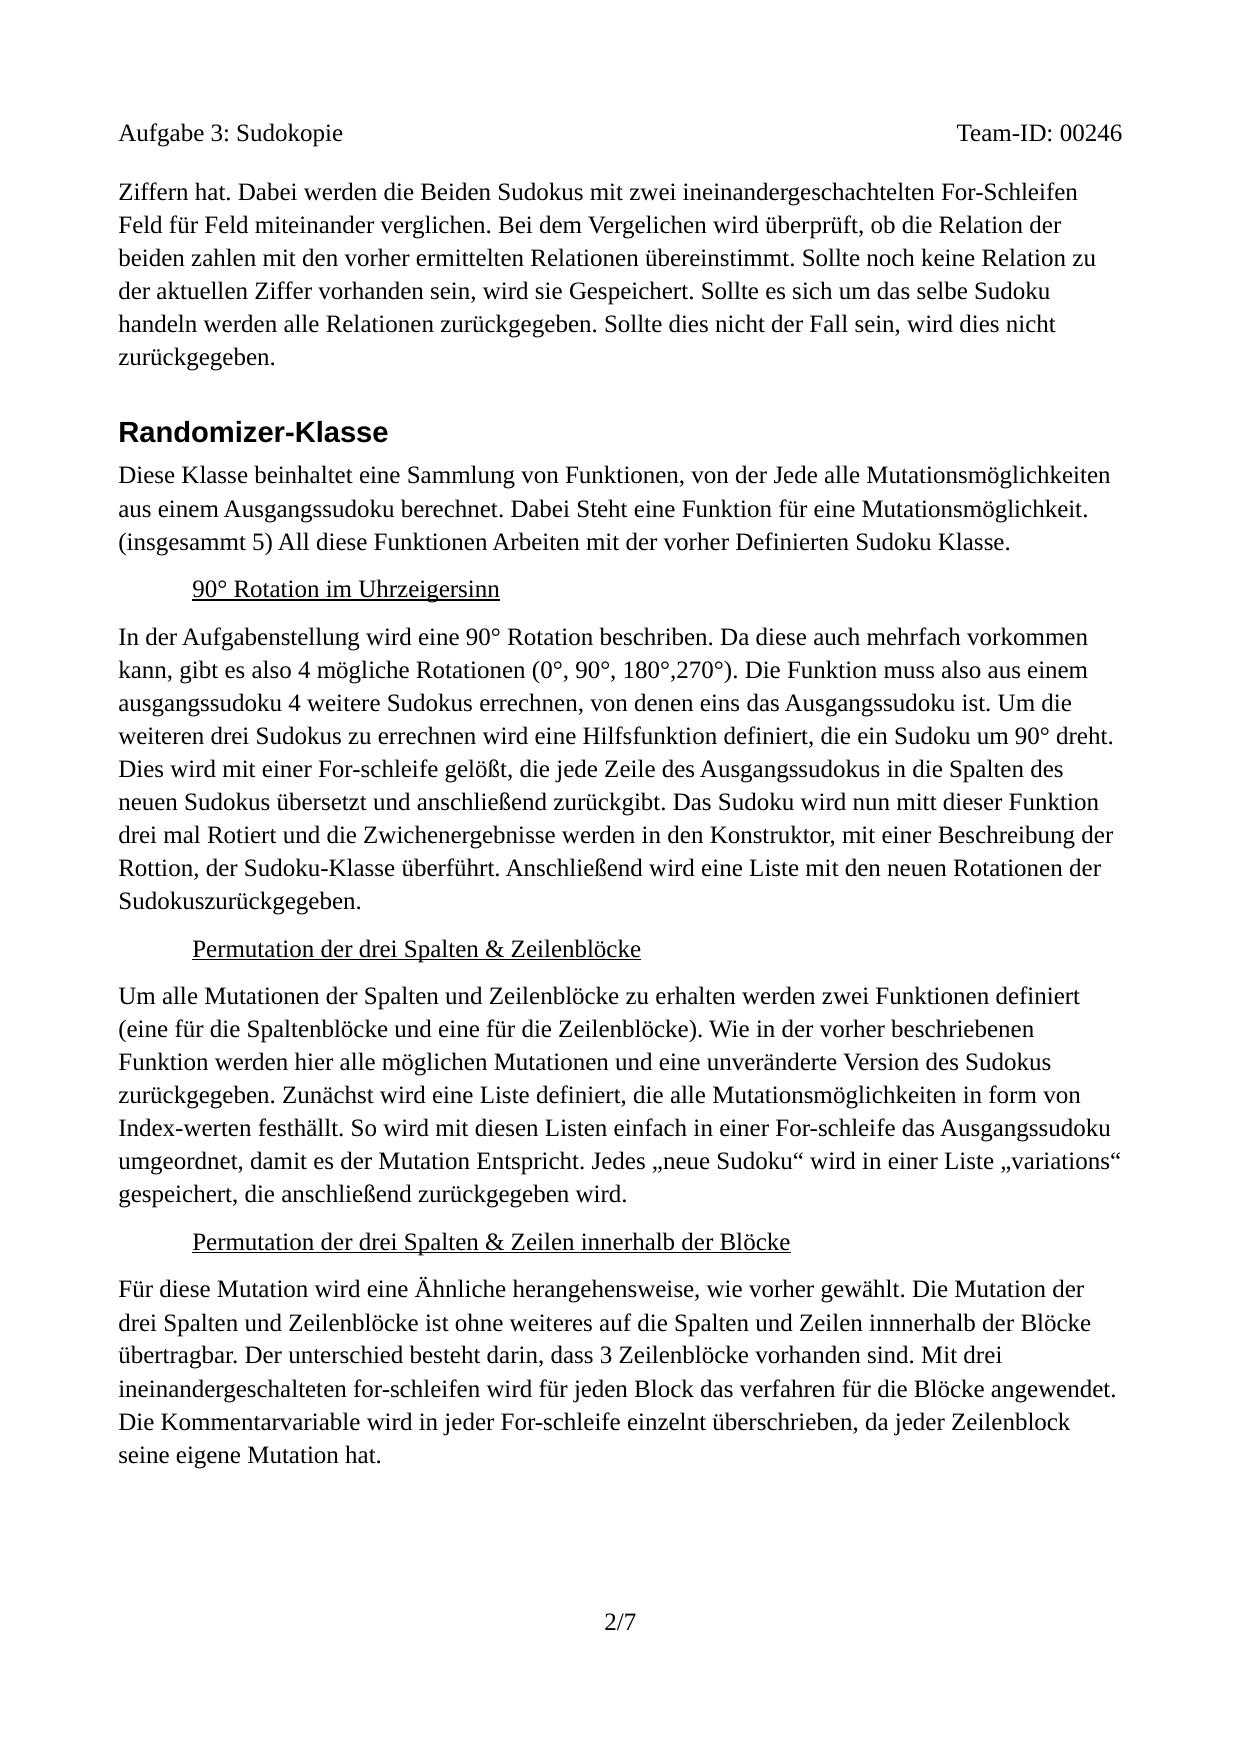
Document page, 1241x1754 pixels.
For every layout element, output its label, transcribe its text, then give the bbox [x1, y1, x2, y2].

text Diese Klasse beinhaltet eine Sammlung von Funktionen, von der Jede alle Mutationsmöglichkeiten aus einem Ausgangssudoku berechnet. Dabei Steht eine Funktion für eine Mutationsmöglichkeit. (insgesammt 5) All diese Funktionen Arbeiten mit der vorher Definierten Sudoku Klasse. [118, 461, 1122, 555]
text Permutation der drei Spalten & Zeilen innerhalb der Blöcke [118, 1227, 1122, 1256]
text Um alle Mutationen der Spalten und Zeilenblöcke zu erhalten werden zwei Funktionen definiert (eine für die Spaltenblöcke und eine für die Zeilenblöcke). Wie in der vorher beschriebenen Funktion werden hier alle möglichen Mutationen und eine unveränderte Version des Sudokus zurückgegeben. Zunächst wird eine Liste definiert, die alle Mutationsmöglichkeiten in form von Index-werten festhällt. So wird mit diesen Listen einfach in einer For-schleife das Ausgangssudoku umgeordnet, damit es der Mutation Entspricht. Jedes „neue Sudoku“ wird in einer Liste „variations“ gespeichert, die anschließend zurückgegeben wird. [118, 981, 1122, 1208]
text Ziffern hat. Dabei werden die Beiden Sudokus mit zwei ineinandergeschachtelten For-Schleifen Feld für Feld miteinander verglichen. Bei dem Vergelichen wird überprüft, ob die Relation der beiden zahlen mit den vorher ermittelten Relationen übereinstimmt. Sollte noch keine Relation zu der aktuellen Ziffer vorhanden sein, wird sie Gespeichert. Sollte es sich um das selbe Sudoku handeln werden alle Relationen zurückgegeben. Sollte dies nicht der Fall sein, wird dies nicht zurückgegeben. [118, 177, 1122, 371]
text Permutation der drei Spalten & Zeilenblöcke [118, 934, 1122, 962]
text 90° Rotation im Uhrzeigersinn [118, 574, 1122, 603]
text Für diese Mutation wird eine Ähnliche herangehensweise, wie vorher gewählt. Die Mutation der drei Spalten und Zeilenblöcke ist ohne weiteres auf die Spalten und Zeilen innnerhalb der Blöcke übertragbar. Der unterschied besteht darin, dass 3 Zeilenblöcke vorhanden sind. Mit drei ineinandergeschalteten for-schleifen wird für jeden Block das verfahren für die Blöcke angewendet. Die Kommentarvariable wird in jeder For-schleife einzelnt überschrieben, da jeder Zeilenblock seine eigene Mutation hat. [118, 1274, 1122, 1468]
text In der Aufgabenstellung wird eine 90° Rotation beschriben. Da diese auch mehrfach vorkommen kann, gibt es also 4 mögliche Rotationen (0°, 90°, 180°,270°). Die Funktion muss also aus einem ausgangssudoku 4 weitere Sudokus errechnen, von denen eins das Ausgangssudoku ist. Um die weiteren drei Sudokus zu errechnen wird eine Hilfsfunktion definiert, die ein Sudoku um 90° dreht. Dies wird mit einer For-schleife gelößt, die jede Zeile des Ausgangssudokus in die Spalten des neuen Sudokus übersetzt und anschließend zurückgibt. Das Sudoku wird nun mitt dieser Funktion drei mal Rotiert und die Zwichenergebnisse werden in den Konstruktor, mit einer Beschreibung der Rottion, der Sudoku-Klasse überführt. Anschließend wird eine Liste mit den neuen Rotationen der Sudokuszurückgegeben. [118, 622, 1122, 915]
subtitle Randomizer-Klasse [118, 414, 1122, 448]
